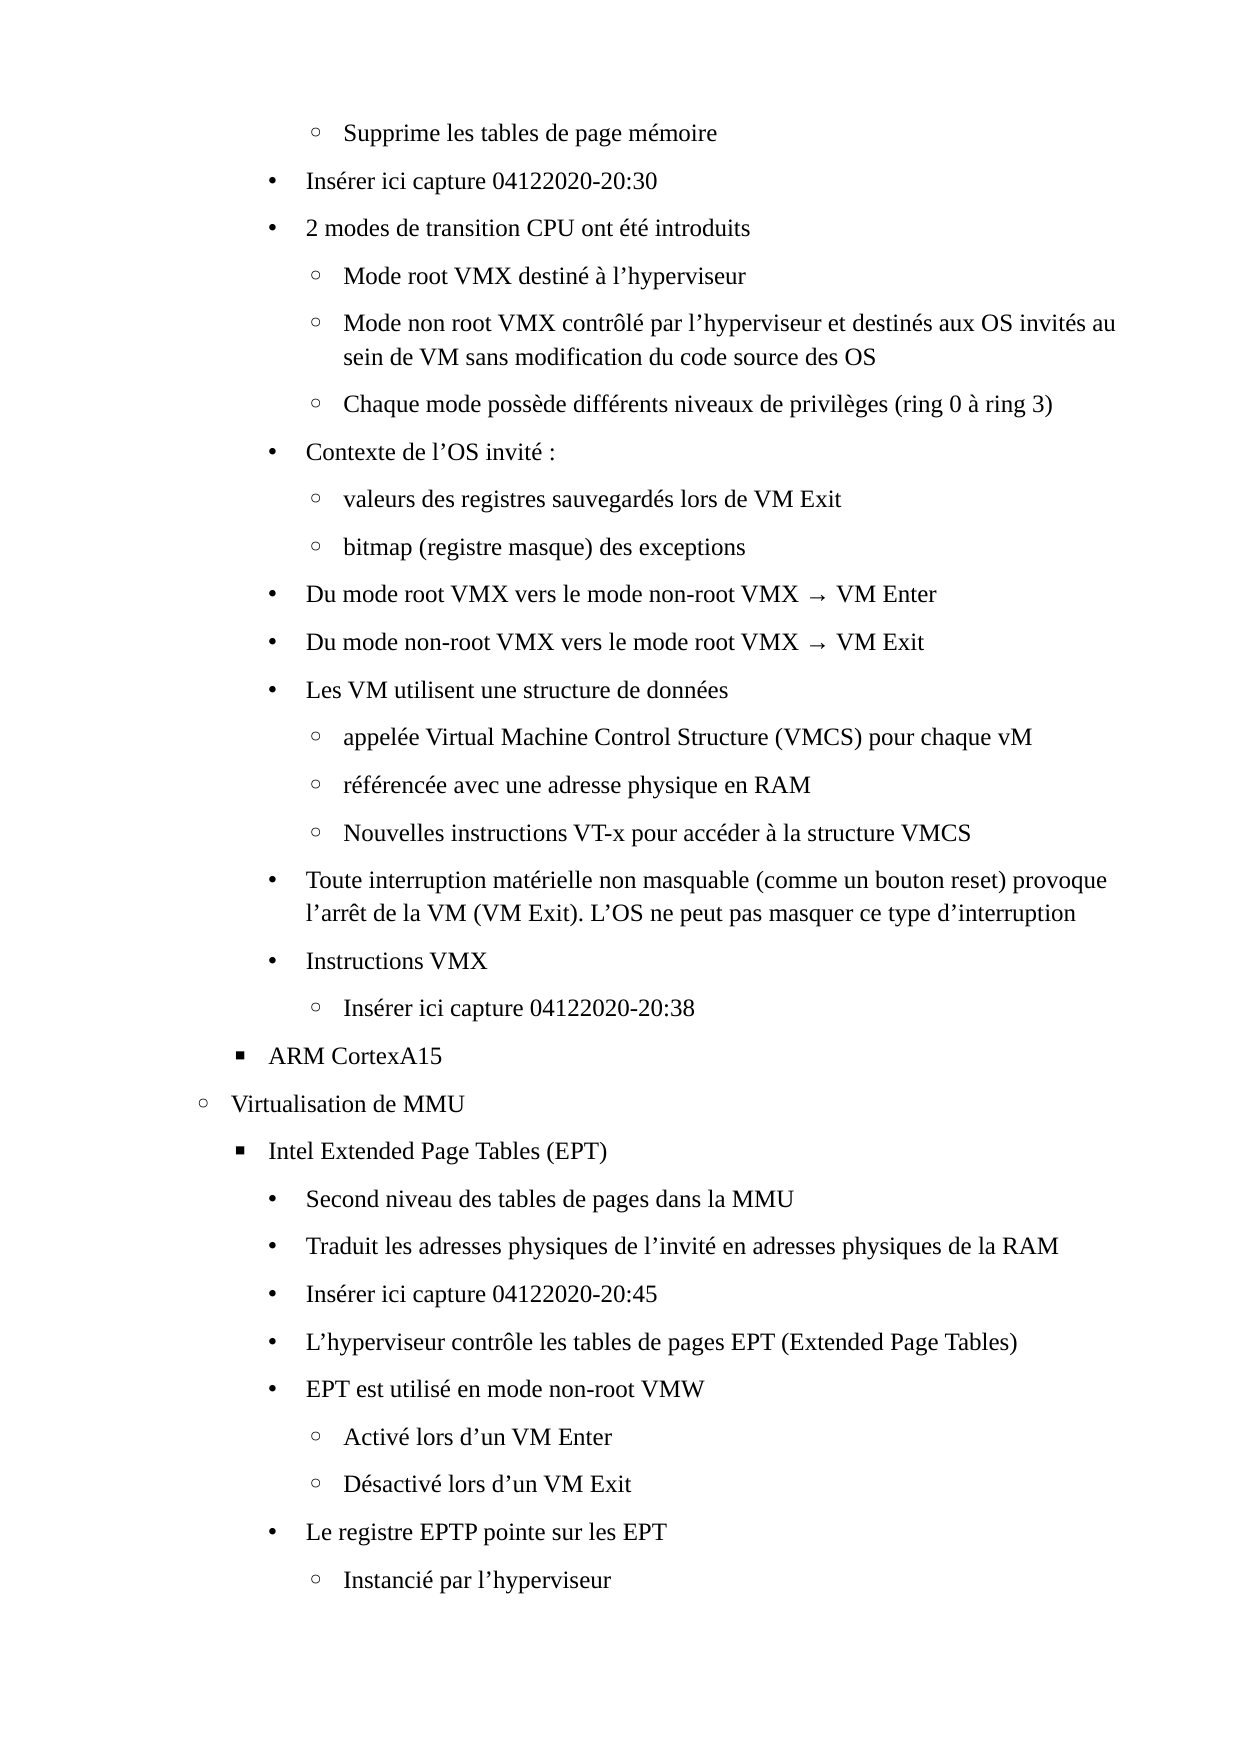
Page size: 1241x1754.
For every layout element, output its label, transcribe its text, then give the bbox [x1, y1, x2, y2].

list ARM CortexA15 [231, 1041, 1122, 1070]
list valeurs des registres sauvegardés lors de VM Exit [306, 484, 1122, 513]
list EPT est utilisé en mode non-root VMW [268, 1374, 1122, 1403]
list Toute interruption matérielle non masquable (comme un bouton reset) provoque l’arrêt de la VM (VM Exit). L’OS ne peut pas masquer ce type d’interruption [268, 865, 1122, 927]
list Du mode non-root VMX vers le mode root VMX → VM Exit [268, 627, 1122, 656]
list Instructions VMX [268, 946, 1122, 974]
list Désactivé lors d’un VM Exit [306, 1469, 1122, 1498]
list bitmap (registre masque) des exceptions [306, 532, 1122, 561]
list Du mode root VMX vers le mode non-root VMX → VM Enter [268, 579, 1122, 608]
list Insérer ici capture 04122020-20:38 [306, 993, 1122, 1022]
list L’hyperviseur contrôle les tables de pages EPT (Extended Page Tables) [268, 1327, 1122, 1355]
list Insérer ici capture 04122020-20:45 [268, 1279, 1122, 1308]
list Supprime les tables de page mémoire [306, 118, 1122, 147]
list 2 modes de transition CPU ont été introduits [268, 213, 1122, 242]
list Insérer ici capture 04122020-20:30 [268, 166, 1122, 194]
list Virtualisation de MMU [193, 1089, 1122, 1117]
list Mode root VMX destiné à l’hyperviseur [306, 261, 1122, 290]
list Instancié par l’hyperviseur [306, 1565, 1122, 1593]
list Nouvelles instructions VT-x pour accéder à la structure VMCS [306, 818, 1122, 846]
list Intel Extended Page Tables (EPT) [231, 1136, 1122, 1165]
list Les VM utilisent une structure de données [268, 675, 1122, 703]
list appelée Virtual Machine Control Structure (VMCS) pour chaque vM [306, 722, 1122, 751]
list Traduit les adresses physiques de l’invité en adresses physiques de la RAM [268, 1231, 1122, 1260]
list Contexte de l’OS invité : [268, 437, 1122, 466]
list Activé lors d’un VM Enter [306, 1422, 1122, 1451]
list Le registre EPTP pointe sur les EPT [268, 1517, 1122, 1546]
list Mode non root VMX contrôlé par l’hyperviseur et destinés aux OS invités au sein de VM sans modification du code source des OS [306, 308, 1122, 370]
list Chaque mode possède différents niveaux de privilèges (ring 0 à ring 3) [306, 389, 1122, 418]
list Second niveau des tables de pages dans la MMU [268, 1184, 1122, 1213]
list référencée avec une adresse physique en RAM [306, 770, 1122, 799]
